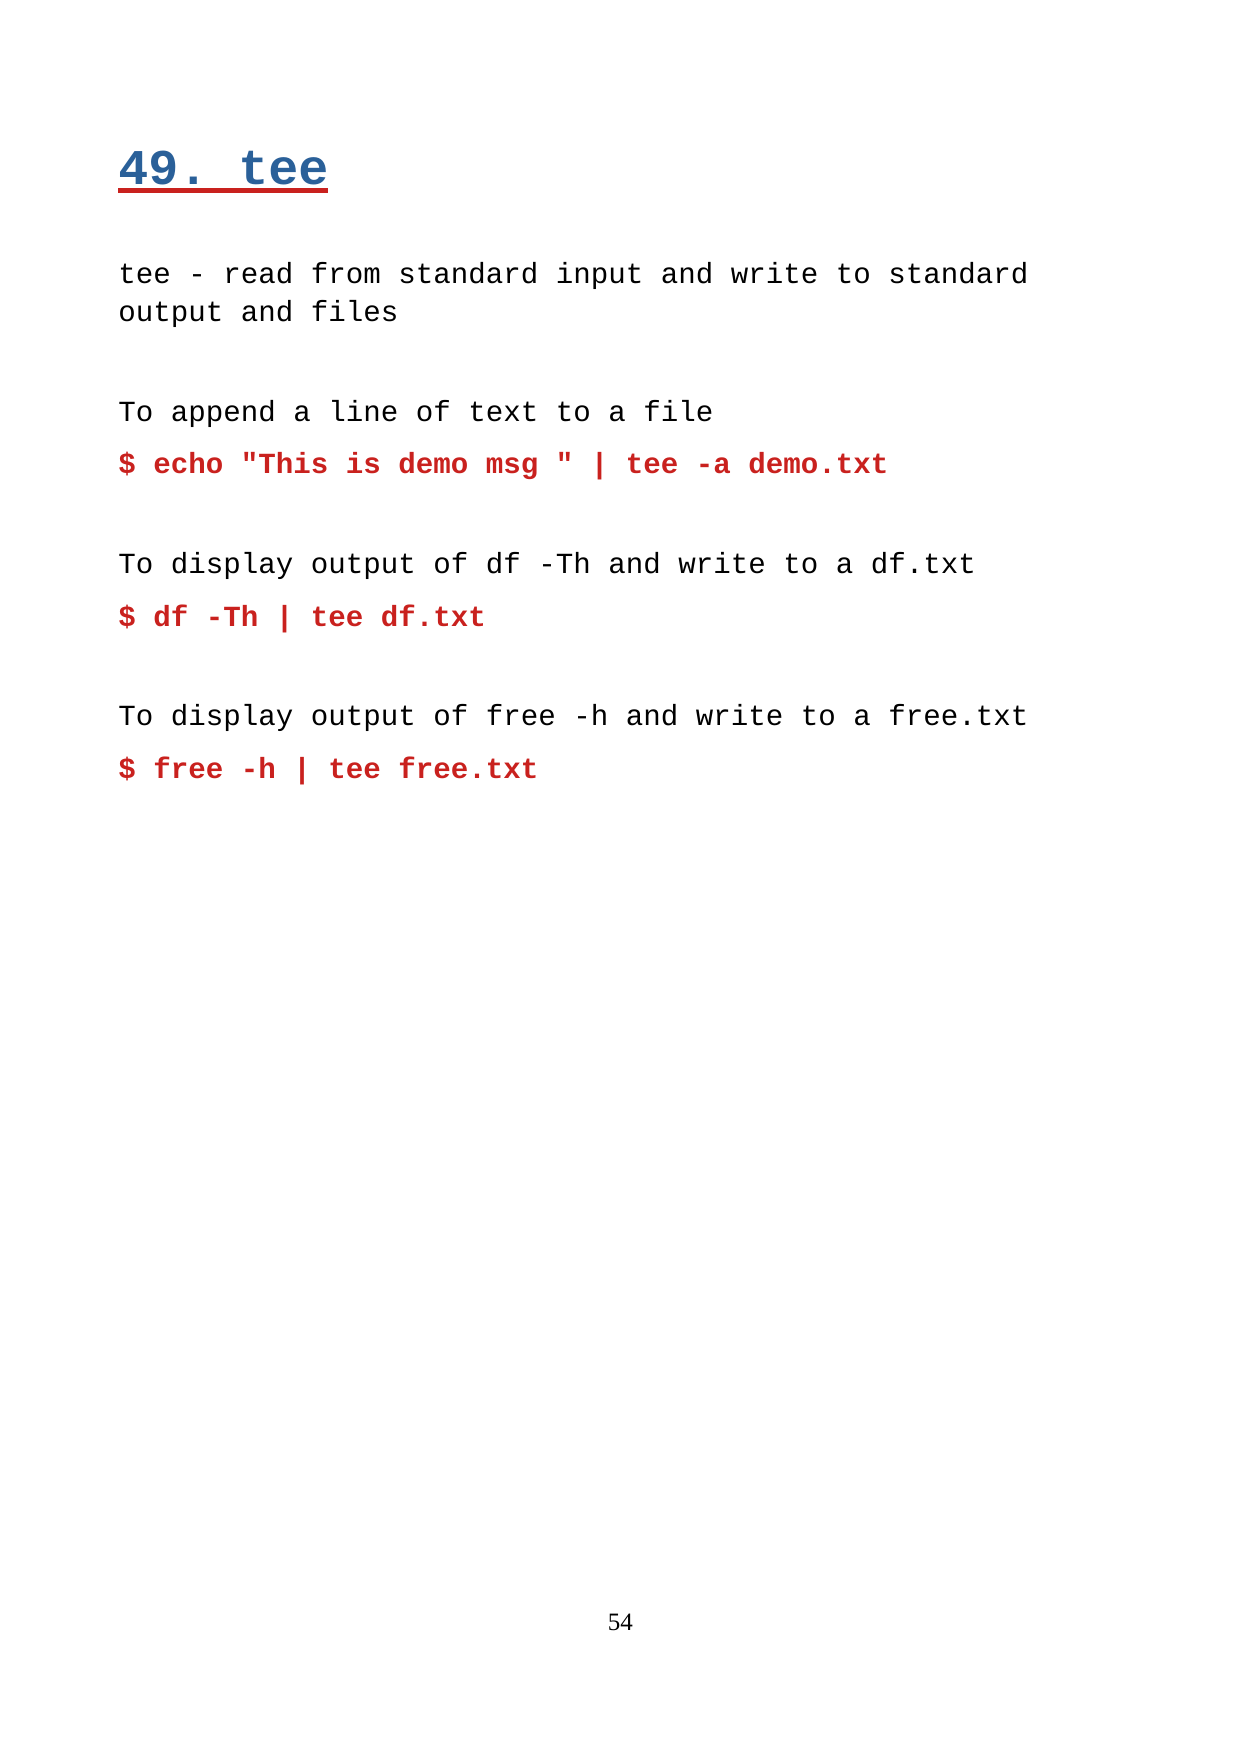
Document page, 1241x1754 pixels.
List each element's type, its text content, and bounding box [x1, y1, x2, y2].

text To append a line of text to a file [118, 397, 1122, 430]
subtitle 49. tee [118, 143, 1122, 200]
text tee - read from standard input and write to standard output and files [118, 259, 1122, 330]
text $ echo "This is demo msg " | tee -a demo.txt [118, 449, 1122, 483]
text To display output of free -h and write to a free.txt [118, 701, 1122, 734]
text To display output of df -Th and write to a df.txt [118, 549, 1122, 582]
text $ free -h | tee free.txt [118, 754, 1122, 787]
text $ df -Th | tee df.txt [118, 602, 1122, 635]
